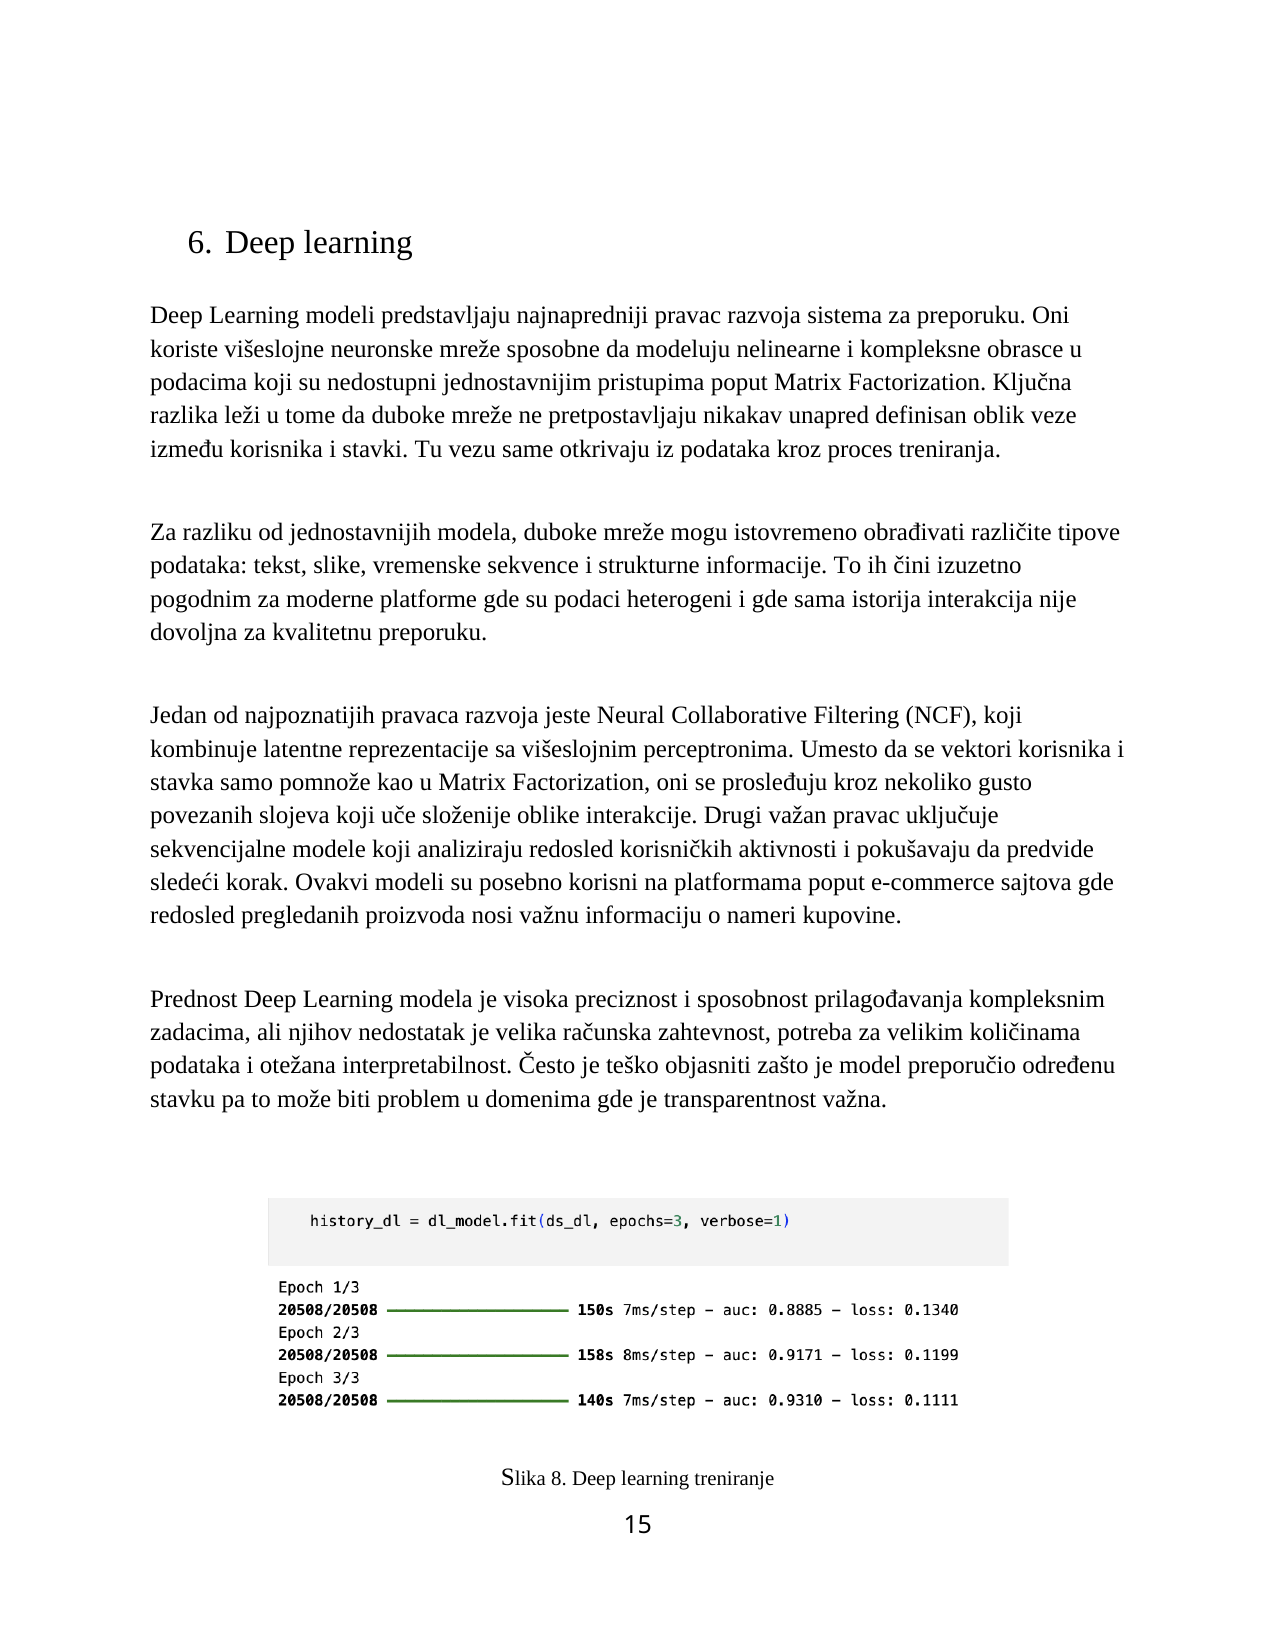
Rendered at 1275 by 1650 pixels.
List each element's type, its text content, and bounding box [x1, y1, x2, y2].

text Za razliku od jednostavnijih modela, duboke mreže mogu istovremeno obrađivati različite tipove podataka: tekst, slike, vremenske sekvence i strukturne informacije. To ih čini izuzetno pogodnim za moderne platforme gde su podaci heterogeni i gde sama istorija interakcija nije dovoljna za kvalitetnu preporuku. [150, 517, 1125, 646]
text Prednost Deep Learning modela je visoka preciznost i sposobnost prilagođavanja kompleksnim zadacima, ali njihov nedostatak je velika računska zahtevnost, potreba za velikim količinama podataka i otežana interpretabilnost. Često je teško objasniti zašto je model preporučio određenu stavku pa to može biti problem u domenima gde je transparentnost važna. [150, 984, 1125, 1113]
text Slika 8. Deep learning treniranje [150, 1462, 1125, 1491]
text Deep Learning modeli predstavljaju najnapredniji pravac razvoja sistema za preporuku. Oni koriste višeslojne neuronske mreže sposobne da modeluju nelinearne i kompleksne obrasce u podacima koji su nedostupni jednostavnijim pristupima poput Matrix Factorization. Ključna razlika leži u tome da duboke mreže ne pretpostavljaju nikakav unapred definisan oblik veze između korisnika i stavki. Tu vezu same otkrivaju iz podataka kroz proces treniranja. [150, 301, 1125, 463]
text Jedan od najpoznatijih pravaca razvoja jeste Neural Collaborative Filtering (NCF), koji kombinuje latentne reprezentacije sa višeslojnim perceptronima. Umesto da se vektori korisnika i stavka samo pomnože kao u Matrix Factorization, oni se prosleđuju kroz nekoliko gusto povezanih slojeva koji uče složenije oblike interakcije. Drugi važan pravac uključuje sekvencijalne modele koji analiziraju redosled korisničkih aktivnosti i pokušavaju da predvide sledeći korak. Ovakvi modeli su posebno korisni na platformama poput e-commerce sajtova gde redosled pregledanih proizvoda nosi važnu informaciju o nameri kupovine. [150, 701, 1125, 929]
subtitle Deep learning [187, 223, 1125, 261]
